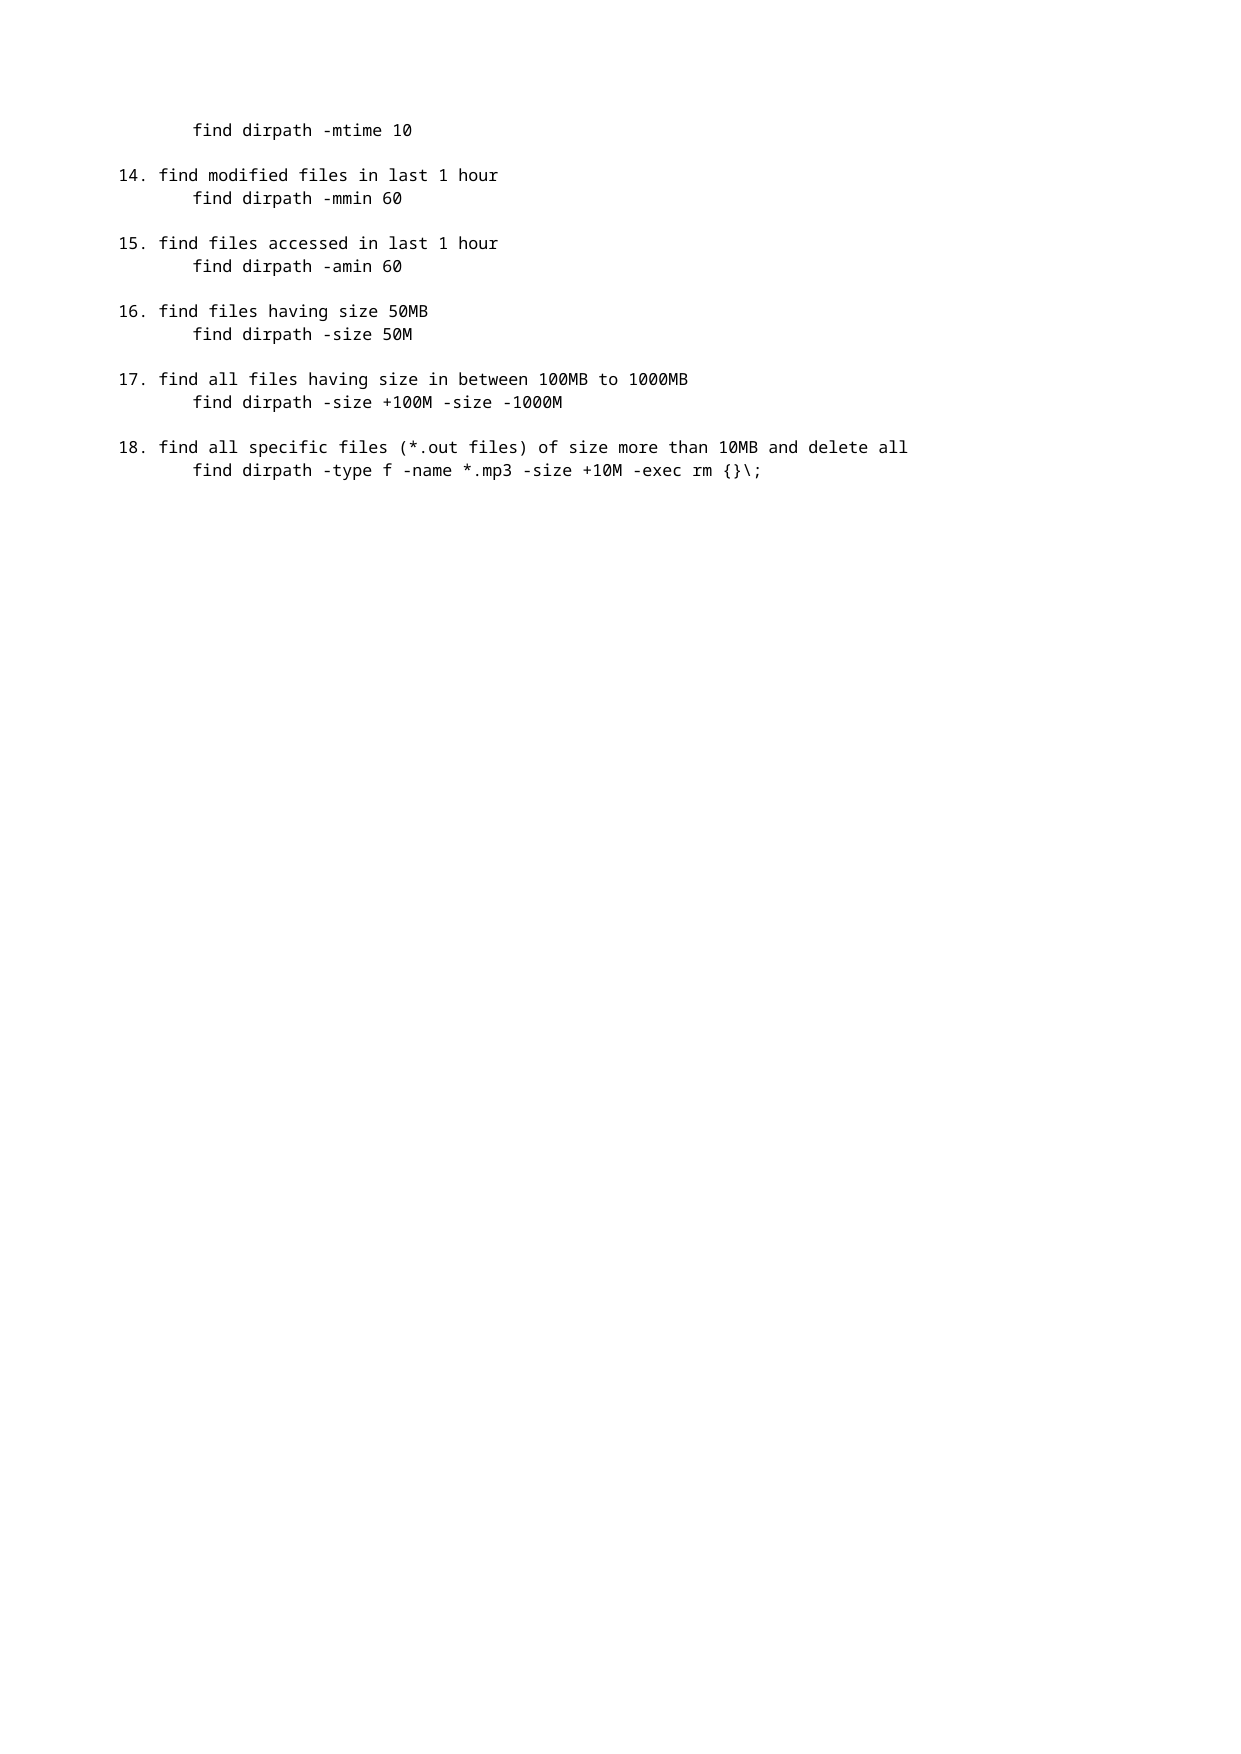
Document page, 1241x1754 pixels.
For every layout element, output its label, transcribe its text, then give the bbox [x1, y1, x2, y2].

text 15. find files accessed in last 1 hour [118, 232, 1122, 254]
text 17. find all files having size in between 100MB to 1000MB [118, 368, 1122, 391]
text find dirpath -size 50M [118, 322, 1122, 345]
text 16. find files having size 50MB [118, 300, 1122, 322]
text find dirpath -size +100M -size -1000M [118, 391, 1122, 413]
text find dirpath -mmin 60 [118, 186, 1122, 209]
text find dirpath -amin 60 [118, 254, 1122, 277]
text find dirpath -mtime 10 [118, 118, 1122, 141]
text 18. find all specific files (*.out files) of size more than 10MB and delete all [118, 436, 1122, 459]
text 14. find modified files in last 1 hour [118, 163, 1122, 186]
text find dirpath -type f -name *.mp3 -size +10M -exec rm {}\; [118, 459, 1122, 481]
